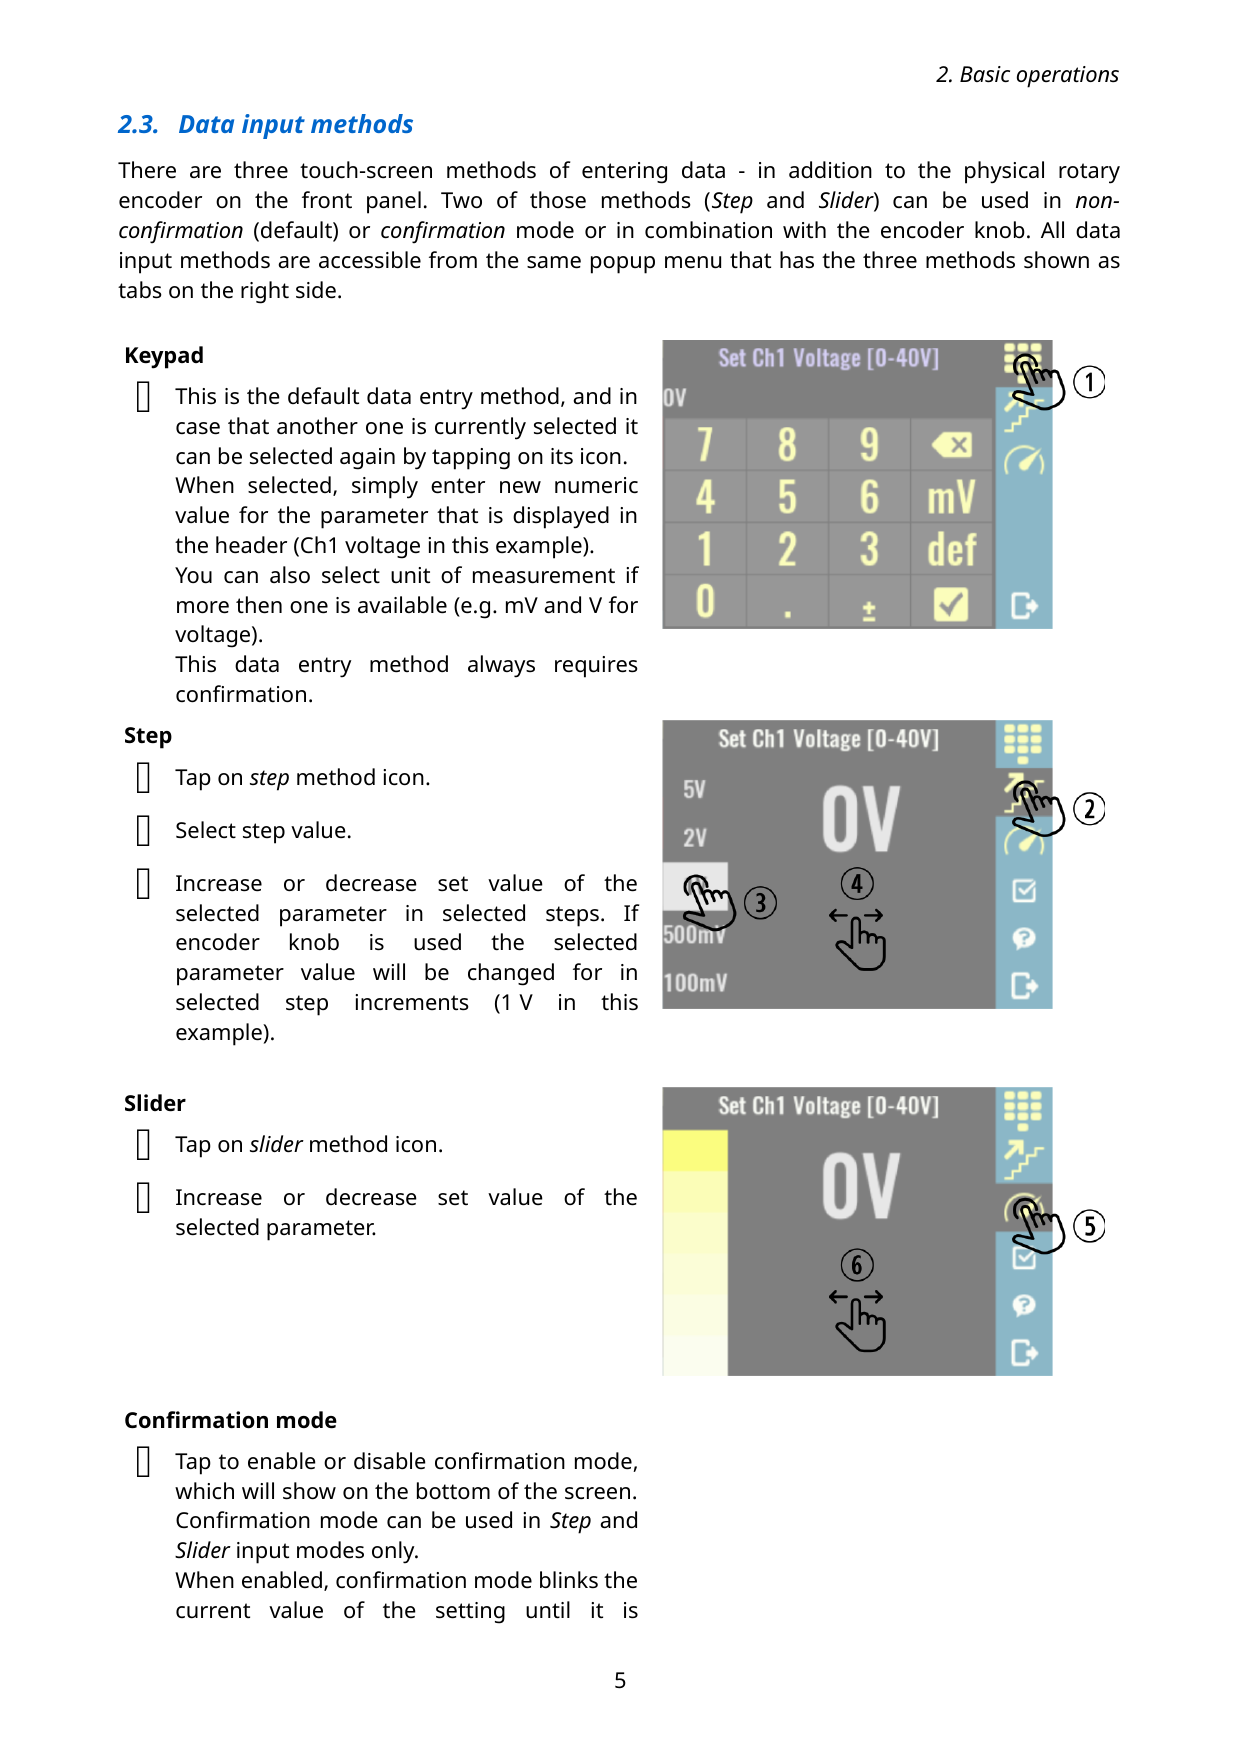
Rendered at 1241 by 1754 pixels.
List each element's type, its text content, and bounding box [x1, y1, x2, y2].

table_cell  [118, 1123, 169, 1176]
table_cell Increase or decrease set value of the selected parameter in selected steps. If encoder knob is used the selected parameter value will be changed for in selected step increments (1 V in this example). [170, 862, 644, 1082]
table_cell  [118, 1440, 169, 1630]
picture [662, 340, 1105, 629]
text There are three touch-screen methods of entering data - in addition to the physical rotary encoder on the front panel. Two of those methods (Step and Slider) can be used in non-confirmation (default) or confirmation mode or in combination with the encoder knob. All data input methods are accessible from the same popup menu that has the three methods shown as tabs on the right side. [118, 155, 1122, 304]
table_cell Confirmation mode [118, 1399, 644, 1440]
subtitle Data input methods [118, 107, 1122, 141]
table_cell Tap to enable or disable confirmation mode, which will show on the bottom of the screen. Confirmation mode can be used in Step and Slider input modes only. When enabled, confirmation mode blinks the current value of the setting until it is [170, 1440, 644, 1630]
table_cell Tap on step method icon. [170, 756, 644, 809]
picture [662, 1087, 1105, 1376]
table_cell Step [118, 715, 644, 756]
picture [662, 720, 1105, 1009]
table_cell This is the default data entry method, and in case that another one is currently selected it can be selected again by tapping on its icon. When selected, simply enter new numeric value for the parameter that is displayed in the header (Ch1 voltage in this example). You can also select unit of measurement if more then one is available (e.g. mV and V for voltage). This data entry method always requires confirmation. [170, 375, 644, 714]
table_cell [645, 1399, 1123, 1630]
table_cell  [118, 375, 169, 714]
table_cell  [118, 862, 169, 1082]
table_cell Increase or decrease set value of the selected parameter. [170, 1176, 644, 1399]
table_cell [645, 1082, 1123, 1399]
table_cell Slider [118, 1082, 644, 1123]
table_cell Select step value. [170, 809, 644, 862]
table_header Keypad [118, 334, 644, 375]
table_cell [645, 1009, 1123, 1082]
table_cell  [118, 1176, 169, 1399]
table_cell  [118, 809, 169, 862]
table_cell [645, 715, 1123, 1008]
table_cell Tap on slider method icon. [170, 1123, 644, 1176]
table_cell  [118, 756, 169, 809]
table_header [645, 334, 1123, 714]
